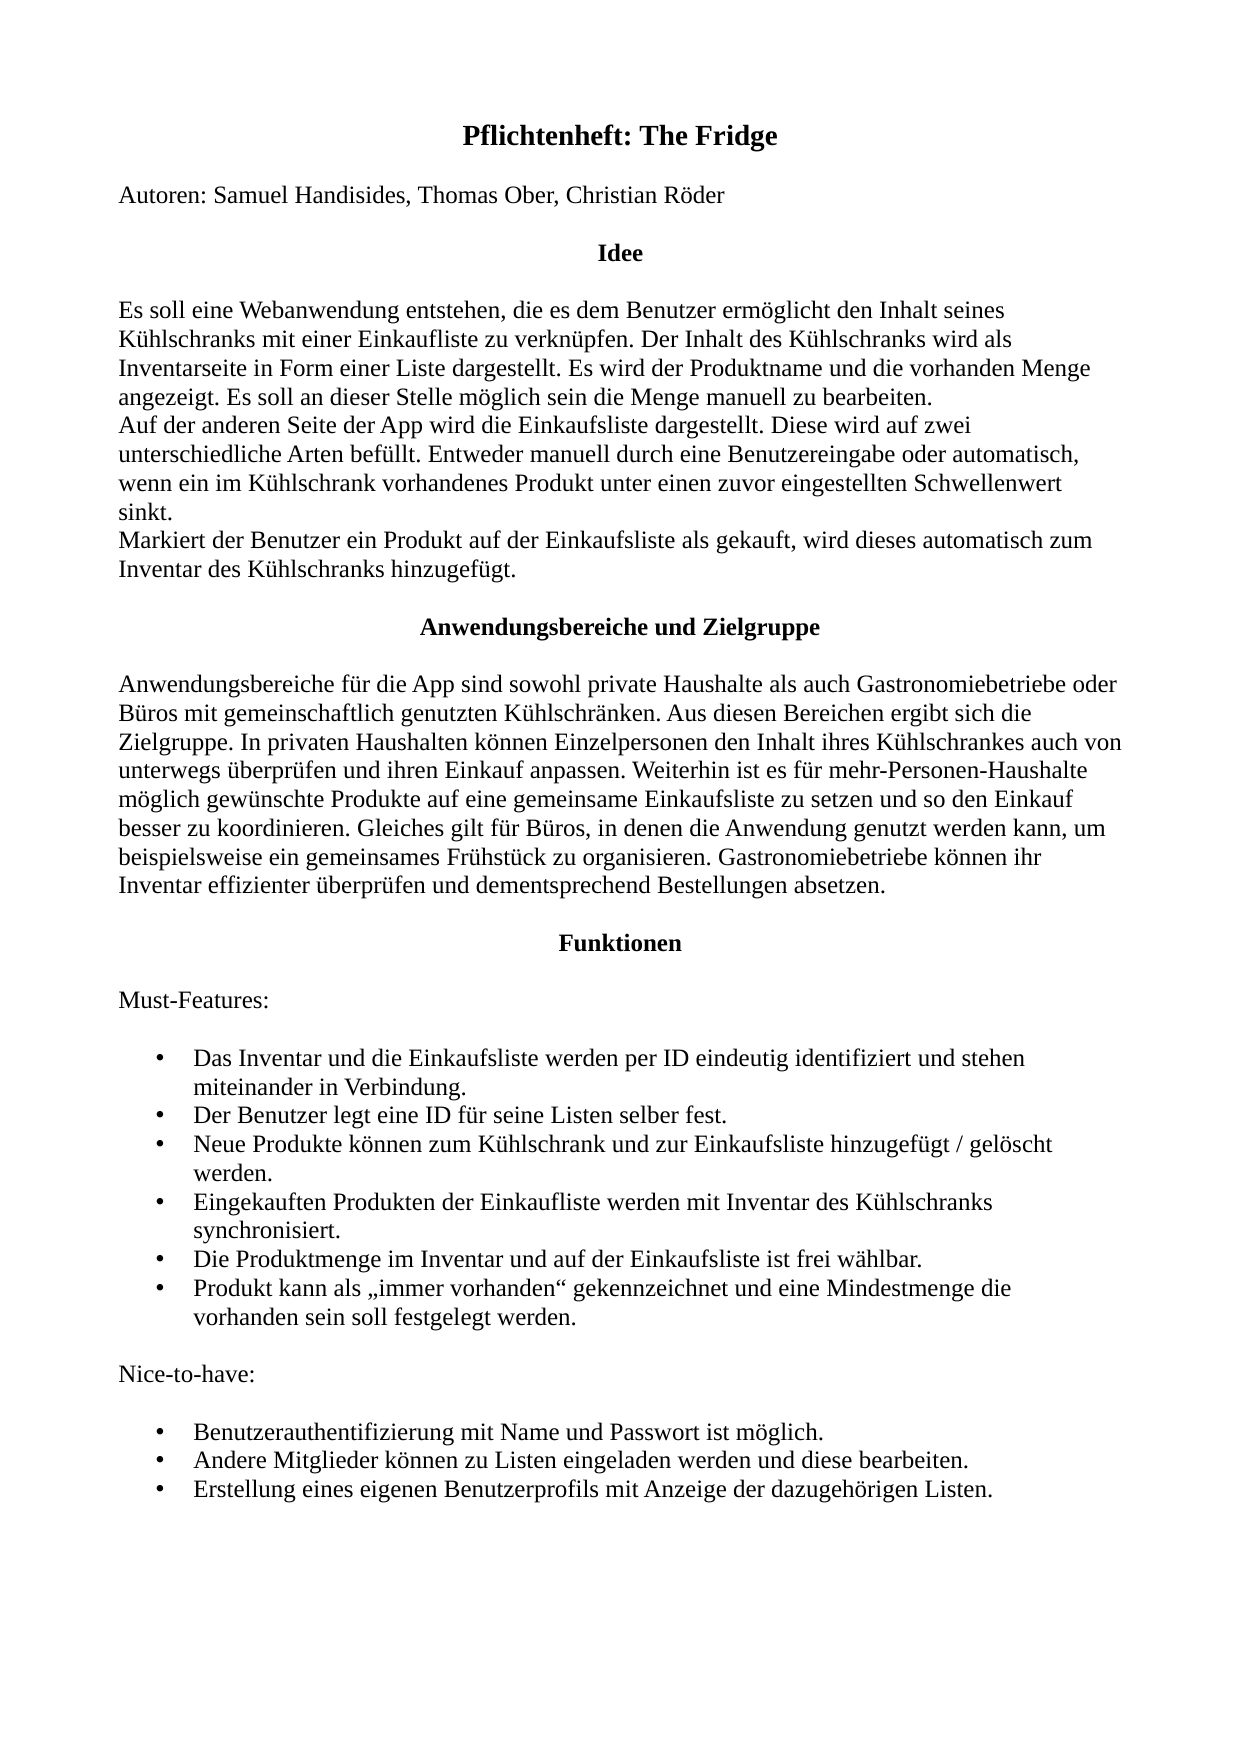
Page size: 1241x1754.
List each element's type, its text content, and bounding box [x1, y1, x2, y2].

text Anwendungsbereiche und Zielgruppe [118, 612, 1122, 640]
text Autoren: Samuel Handisides, Thomas Ober, Christian Röder [118, 180, 1122, 209]
text Nice-to-have: [118, 1359, 1122, 1388]
text Pflichtenheft: The Fridge [118, 118, 1122, 152]
list Benutzerauthentifizierung mit Name und Passwort ist möglich. [156, 1417, 1122, 1445]
list Der Benutzer legt eine ID für seine Listen selber fest. [156, 1100, 1122, 1129]
text Idee [118, 238, 1122, 267]
text Anwendungsbereiche für die App sind sowohl private Haushalte als auch Gastronomiebetriebe oder Büros mit gemeinschaftlich genutzten Kühlschränken. Aus diesen Bereichen ergibt sich die Zielgruppe. In privaten Haushalten können Einzelpersonen den Inhalt ihres Kühlschrankes auch von unterwegs überprüfen und ihren Einkauf anpassen. Weiterhin ist es für mehr-Personen-Haushalte möglich gewünschte Produkte auf eine gemeinsame Einkaufsliste zu setzen und so den Einkauf besser zu koordinieren. Gleiches gilt für Büros, in denen die Anwendung genutzt werden kann, um beispielsweise ein gemeinsames Frühstück zu organisieren. Gastronomiebetriebe können ihr Inventar effizienter überprüfen und dementsprechend Bestellungen absetzen. [118, 669, 1122, 899]
list Andere Mitglieder können zu Listen eingeladen werden und diese bearbeiten. [156, 1445, 1122, 1474]
list Erstellung eines eigenen Benutzerprofils mit Anzeige der dazugehörigen Listen. [156, 1474, 1122, 1503]
text Funktionen [118, 928, 1122, 957]
list Neue Produkte können zum Kühlschrank und zur Einkaufsliste hinzugefügt / gelöscht werden. [156, 1129, 1122, 1187]
list Eingekauften Produkten der Einkaufliste werden mit Inventar des Kühlschranks synchronisiert. [156, 1187, 1122, 1244]
text Markiert der Benutzer ein Produkt auf der Einkaufsliste als gekauft, wird dieses automatisch zum Inventar des Kühlschranks hinzugefügt. [118, 525, 1122, 583]
list Produkt kann als „immer vorhanden“ gekennzeichnet und eine Mindestmenge die vorhanden sein soll festgelegt werden. [156, 1273, 1122, 1330]
text Must-Features: [118, 985, 1122, 1014]
list Das Inventar und die Einkaufsliste werden per ID eindeutig identifiziert und stehen miteinander in Verbindung. [156, 1043, 1122, 1100]
text Es soll eine Webanwendung entstehen, die es dem Benutzer ermöglicht den Inhalt seines Kühlschranks mit einer Einkaufliste zu verknüpfen. Der Inhalt des Kühlschranks wird als Inventarseite in Form einer Liste dargestellt. Es wird der Produktname und die vorhanden Menge angezeigt. Es soll an dieser Stelle möglich sein die Menge manuell zu bearbeiten. [118, 295, 1122, 410]
text Auf der anderen Seite der App wird die Einkaufsliste dargestellt. Diese wird auf zwei unterschiedliche Arten befüllt. Entweder manuell durch eine Benutzereingabe oder automatisch, wenn ein im Kühlschrank vorhandenes Produkt unter einen zuvor eingestellten Schwellenwert sinkt. [118, 410, 1122, 525]
list Die Produktmenge im Inventar und auf der Einkaufsliste ist frei wählbar. [156, 1244, 1122, 1273]
